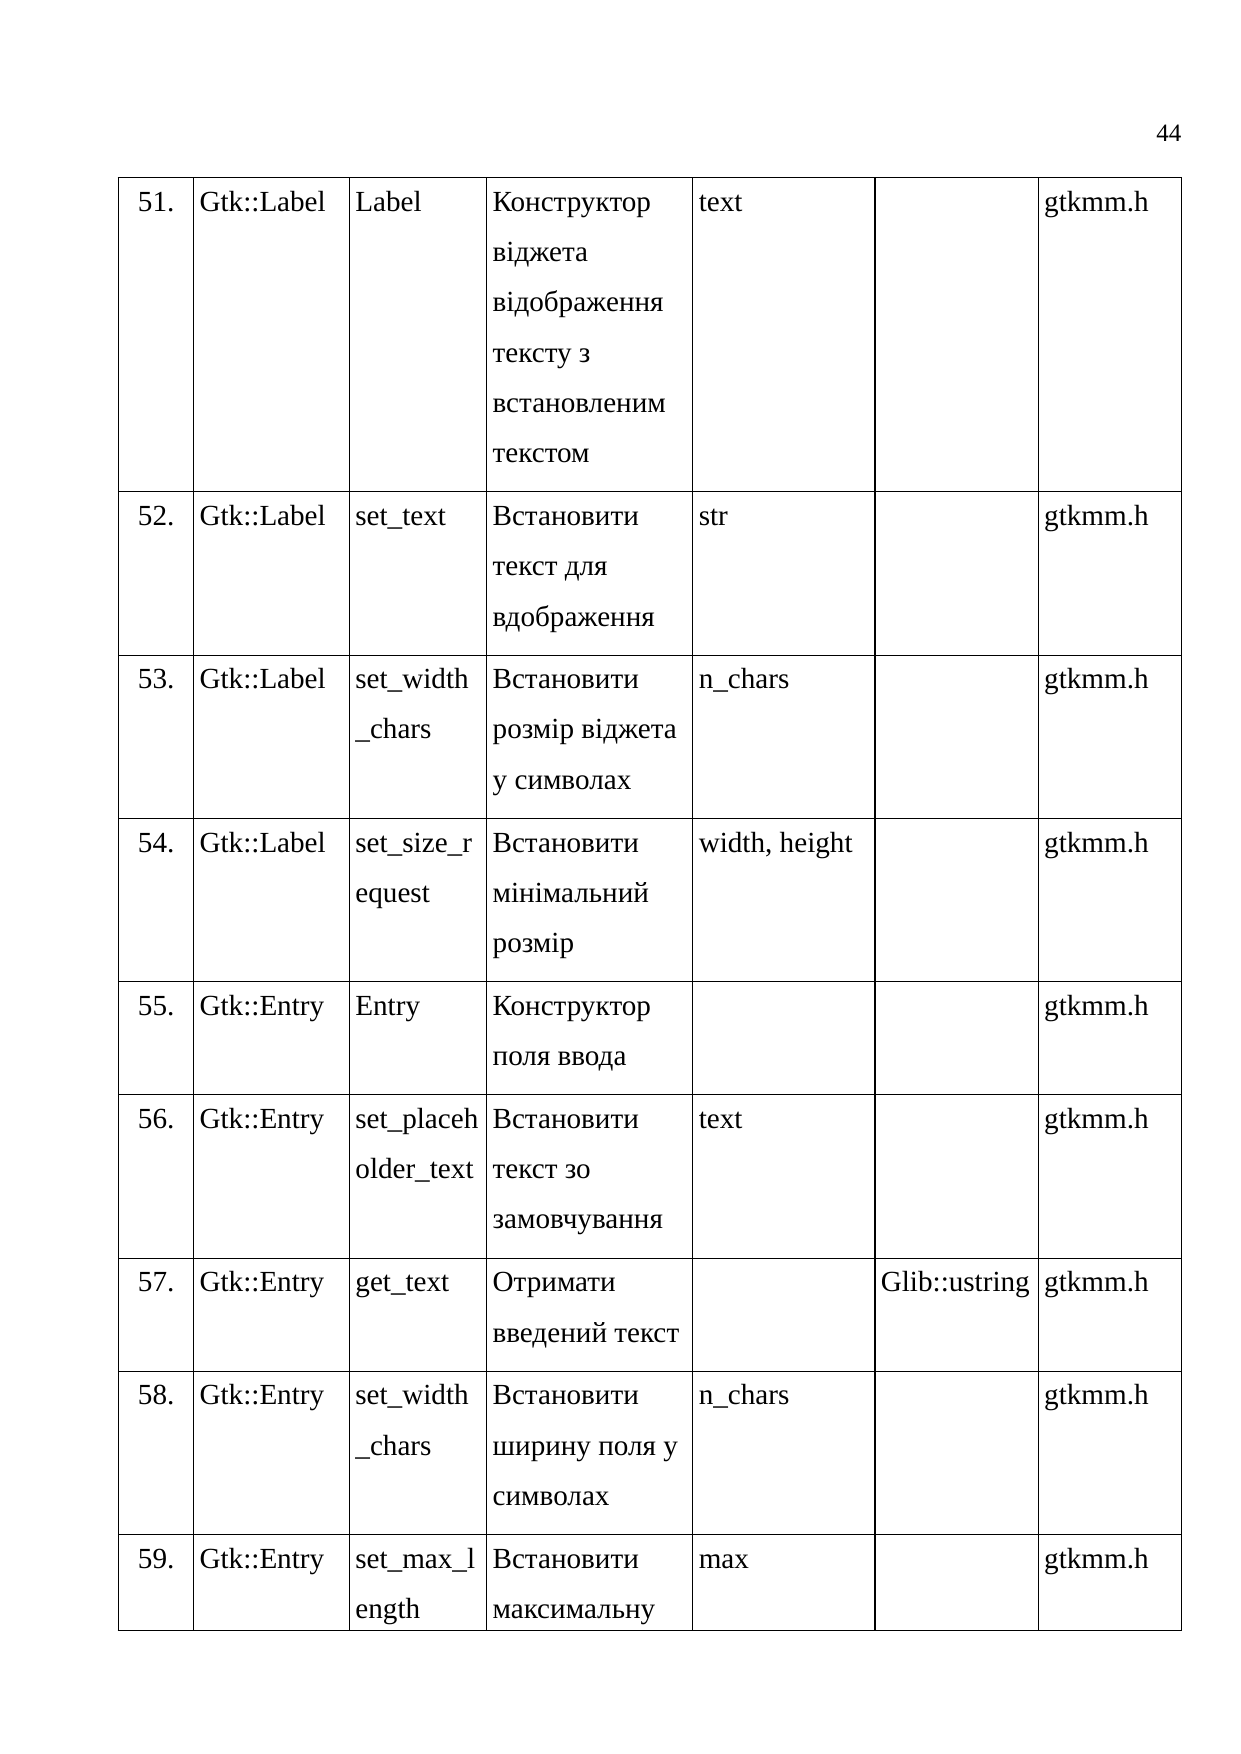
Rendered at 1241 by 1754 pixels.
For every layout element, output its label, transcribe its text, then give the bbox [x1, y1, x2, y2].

table_cell [876, 1095, 1038, 1258]
table_cell set_placeholder_text [350, 1095, 486, 1258]
table_cell gtkmm.h [1039, 656, 1181, 818]
table_cell 58. [119, 1372, 193, 1534]
table_cell gtkmm.h [1039, 1372, 1181, 1534]
table_cell Отримати введений текст [487, 1259, 692, 1371]
table_cell [876, 1535, 1038, 1630]
table_cell set_width_chars [350, 1372, 486, 1534]
table_cell gtkmm.h [1039, 178, 1181, 491]
table_cell Gtk::Label [194, 819, 349, 981]
table_cell max [693, 1535, 874, 1630]
table_cell set_width_chars [350, 656, 486, 818]
table_cell Конструктор поля ввода [487, 982, 692, 1094]
table_cell Label [350, 178, 486, 491]
table_cell n_chars [693, 656, 874, 818]
table_cell Entry [350, 982, 486, 1094]
table_cell 59. [119, 1535, 193, 1630]
table_cell Конструктор віджета відображення тексту з встановленим текстом [487, 178, 692, 491]
table_cell Встановити текст для вдображення [487, 492, 692, 654]
table_cell Gtk::Entry [194, 982, 349, 1094]
table_cell Gtk::Label [194, 178, 349, 491]
table_cell 57. [119, 1259, 193, 1371]
table_cell [693, 982, 874, 1094]
table_cell Встановити максимальну [487, 1535, 692, 1630]
table_cell 52. [119, 492, 193, 654]
table_cell Gtk::Entry [194, 1259, 349, 1371]
table_cell Gtk::Entry [194, 1095, 349, 1258]
table_cell 53. [119, 656, 193, 818]
table_cell 54. [119, 819, 193, 981]
table_cell Встановити мінімальний розмір [487, 819, 692, 981]
table_cell set_size_request [350, 819, 486, 981]
table_cell width, height [693, 819, 874, 981]
table_cell text [693, 1095, 874, 1258]
table_cell 51. [119, 178, 193, 491]
table_cell [876, 819, 1038, 981]
table_cell Gtk::Label [194, 656, 349, 818]
table_cell gtkmm.h [1039, 819, 1181, 981]
table_cell Встановити ширину поля у символах [487, 1372, 692, 1534]
table_cell [876, 492, 1038, 654]
table_cell gtkmm.h [1039, 1095, 1181, 1258]
table_cell Gtk::Entry [194, 1535, 349, 1630]
table_cell set_max_length [350, 1535, 486, 1630]
table_cell n_chars [693, 1372, 874, 1534]
table_cell Встановити розмір віджета у символах [487, 656, 692, 818]
table_cell Gtk::Label [194, 492, 349, 654]
table_cell [876, 1372, 1038, 1534]
table_cell text [693, 178, 874, 491]
table_cell [876, 656, 1038, 818]
table_cell [876, 982, 1038, 1094]
table_cell str [693, 492, 874, 654]
table_cell 55. [119, 982, 193, 1094]
table_cell [876, 178, 1038, 491]
table_cell Встановити текст зо замовчування [487, 1095, 692, 1258]
table_cell 56. [119, 1095, 193, 1258]
table_cell Gtk::Entry [194, 1372, 349, 1534]
table_cell set_text [350, 492, 486, 654]
table_cell gtkmm.h [1039, 1535, 1181, 1630]
table_cell gtkmm.h [1039, 1259, 1181, 1371]
table_cell Glib::ustring [876, 1259, 1038, 1371]
table_cell [693, 1259, 874, 1371]
table_cell gtkmm.h [1039, 492, 1181, 654]
table_cell get_text [350, 1259, 486, 1371]
table_cell gtkmm.h [1039, 982, 1181, 1094]
